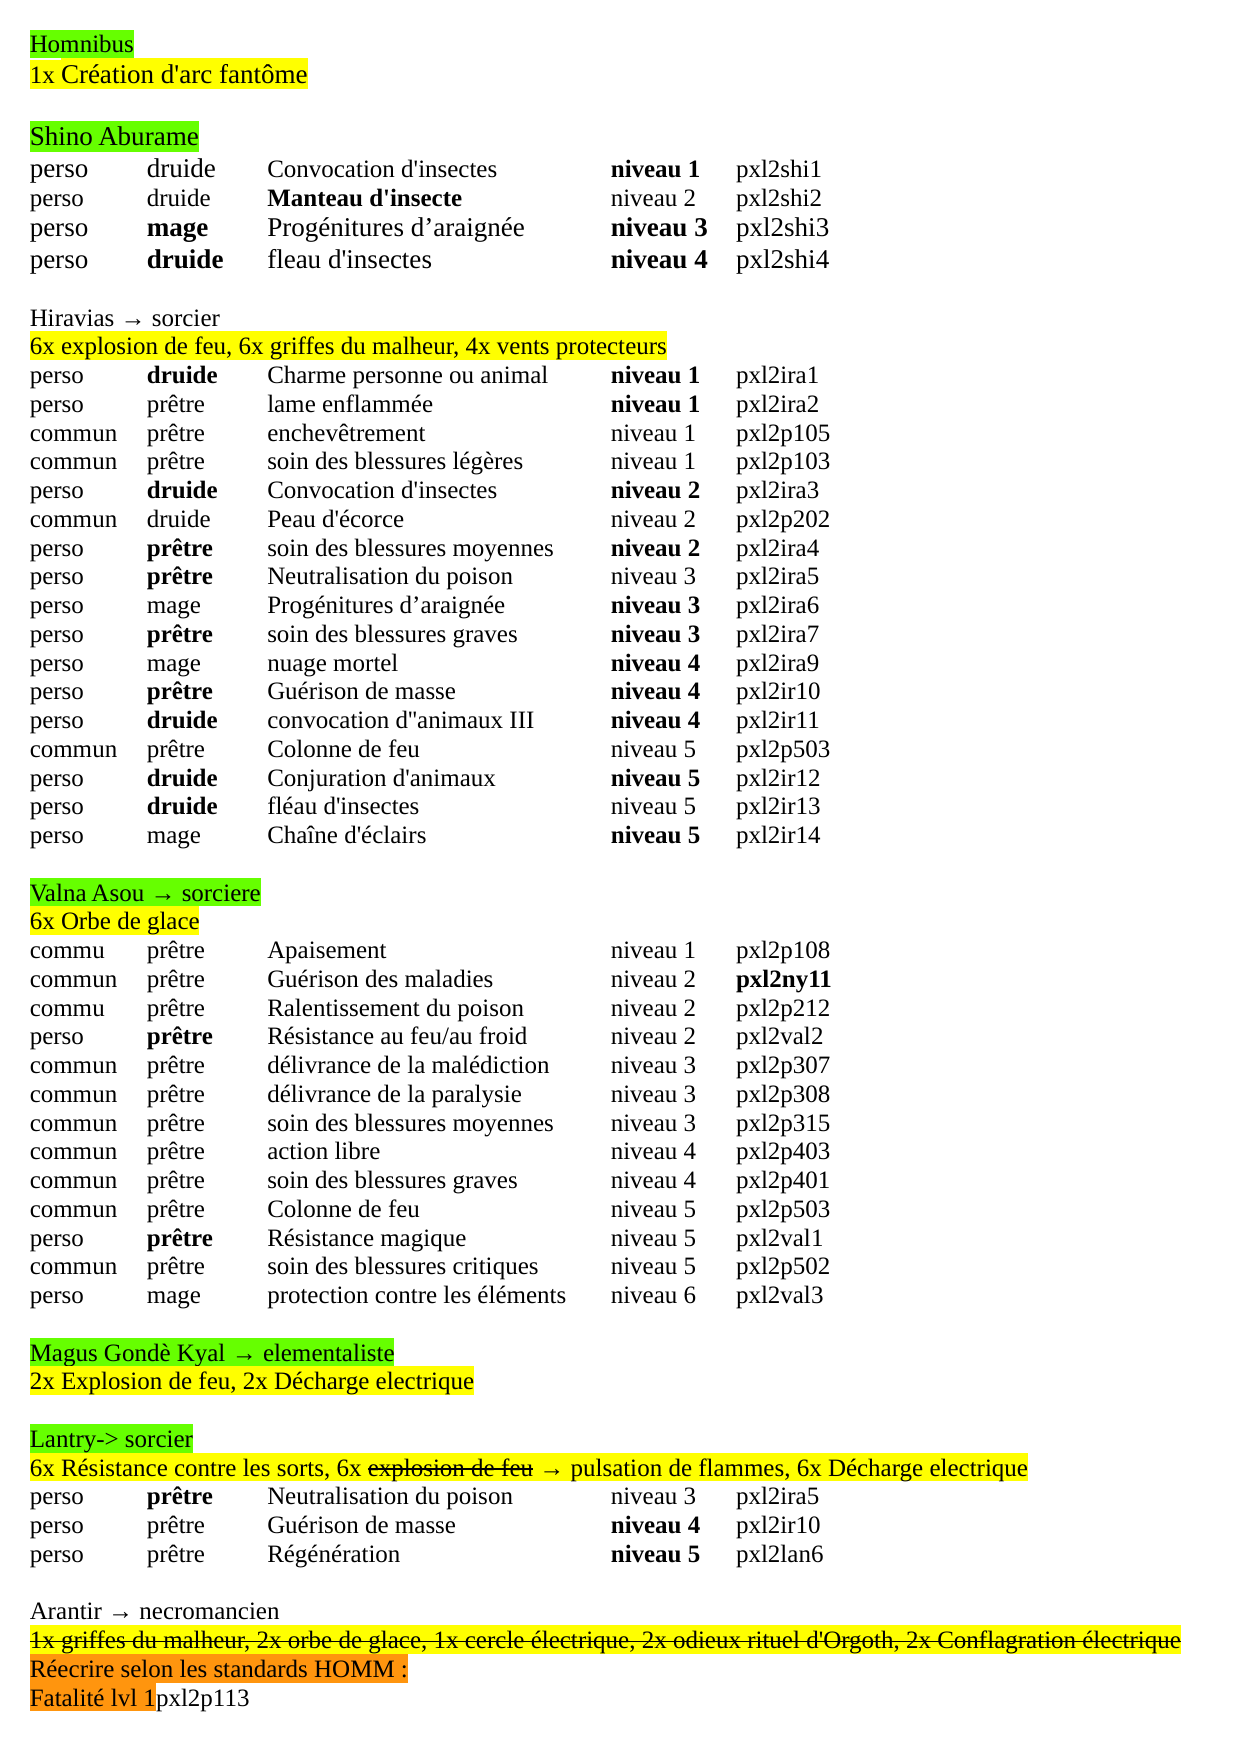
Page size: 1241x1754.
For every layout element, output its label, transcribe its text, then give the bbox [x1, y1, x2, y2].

text 6x Orbe de glace [29, 906, 1211, 935]
text perso druide Conjuration d'animaux niveau 5 pxl2ir12 [29, 763, 1211, 791]
text perso prêtre Résistance magique niveau 5 pxl2val1 [29, 1223, 1211, 1251]
text perso druide fléau d'insectes niveau 5 pxl2ir13 [29, 791, 1211, 820]
text perso prêtre Résistance au feu/au froid niveau 2 pxl2val2 [29, 1021, 1211, 1050]
text Fatalité lvl 1pxl2p113 [29, 1683, 1211, 1711]
text perso druide Manteau d'insecte niveau 2 pxl2shi2 [29, 183, 1211, 212]
text commun prêtre Colonne de feu niveau 5 pxl2p503 [29, 734, 1211, 763]
text 6x Résistance contre les sorts, 6x explosion de feu → pulsation de flammes, 6x Décharge electrique [29, 1453, 1211, 1481]
text commun prêtre soin des blessures légères niveau 1 pxl2p103 [29, 446, 1211, 475]
text commun prêtre soin des blessures critiques niveau 5 pxl2p502 [29, 1251, 1211, 1280]
text Valna Asou → sorciere [29, 878, 1211, 906]
text Shino Aburame [29, 121, 1211, 152]
text 6x explosion de feu, 6x griffes du malheur, 4x vents protecteurs [29, 331, 1211, 360]
text commun prêtre Guérison des maladies niveau 2 pxl2ny11 [29, 964, 1211, 993]
text perso druide Charme personne ou animal niveau 1 pxl2ira1 [29, 360, 1211, 389]
text perso prêtre Neutralisation du poison niveau 3 pxl2ira5 [29, 561, 1211, 590]
text commun prêtre soin des blessures moyennes niveau 3 pxl2p315 [29, 1108, 1211, 1136]
text commun prêtre délivrance de la malédiction niveau 3 pxl2p307 [29, 1050, 1211, 1079]
text commun prêtre Colonne de feu niveau 5 pxl2p503 [29, 1194, 1211, 1223]
text perso druide Convocation d'insectes niveau 1 pxl2shi1 [29, 152, 1211, 183]
text perso mage Chaîne d'éclairs niveau 5 pxl2ir14 [29, 820, 1211, 849]
text Homnibus [29, 29, 1211, 58]
text perso druide fleau d'insectes niveau 4 pxl2shi4 [29, 243, 1211, 274]
text Réecrire selon les standards HOMM : [29, 1654, 1211, 1683]
text commun druide Peau d'écorce niveau 2 pxl2p202 [29, 504, 1211, 533]
text perso druide convocation d''animaux III niveau 4 pxl2ir11 [29, 705, 1211, 734]
text commun prêtre enchevêtrement niveau 1 pxl2p105 [29, 418, 1211, 446]
text Magus Gondè Kyal → elementaliste [29, 1338, 1211, 1366]
text perso prêtre Régénération niveau 5 pxl2lan6 [29, 1539, 1211, 1568]
text commu prêtre Ralentissement du poison niveau 2 pxl2p212 [29, 993, 1211, 1021]
text Hiravias → sorcier [29, 303, 1211, 331]
text commun prêtre délivrance de la paralysie niveau 3 pxl2p308 [29, 1079, 1211, 1108]
text perso prêtre lame enflammée niveau 1 pxl2ira2 [29, 389, 1211, 418]
text perso mage nuage mortel niveau 4 pxl2ira9 [29, 648, 1211, 676]
text perso mage Progénitures d’araignée niveau 3 pxl2ira6 [29, 590, 1211, 619]
text commun prêtre soin des blessures graves niveau 4 pxl2p401 [29, 1165, 1211, 1194]
text 2x Explosion de feu, 2x Décharge electrique [29, 1366, 1211, 1395]
text Lantry-> sorcier [29, 1424, 1211, 1453]
text perso prêtre soin des blessures moyennes niveau 2 pxl2ira4 [29, 533, 1211, 561]
text perso prêtre Neutralisation du poison niveau 3 pxl2ira5 [29, 1481, 1211, 1510]
text perso druide Convocation d'insectes niveau 2 pxl2ira3 [29, 475, 1211, 504]
text perso prêtre soin des blessures graves niveau 3 pxl2ira7 [29, 619, 1211, 648]
text 1x griffes du malheur, 2x orbe de glace, 1x cercle électrique, 2x odieux rituel d'Orgoth, 2x Conflagration électrique [29, 1625, 1211, 1654]
text 1x Création d'arc fantôme [29, 58, 1211, 89]
text commun prêtre action libre niveau 4 pxl2p403 [29, 1136, 1211, 1165]
text perso mage protection contre les éléments niveau 6 pxl2val3 [29, 1280, 1211, 1309]
text perso prêtre Guérison de masse niveau 4 pxl2ir10 [29, 676, 1211, 705]
text perso prêtre Guérison de masse niveau 4 pxl2ir10 [29, 1510, 1211, 1539]
text commu prêtre Apaisement niveau 1 pxl2p108 [29, 935, 1211, 964]
text perso mage Progénitures d’araignée niveau 3 pxl2shi3 [29, 212, 1211, 243]
text Arantir → necromancien [29, 1596, 1211, 1625]
